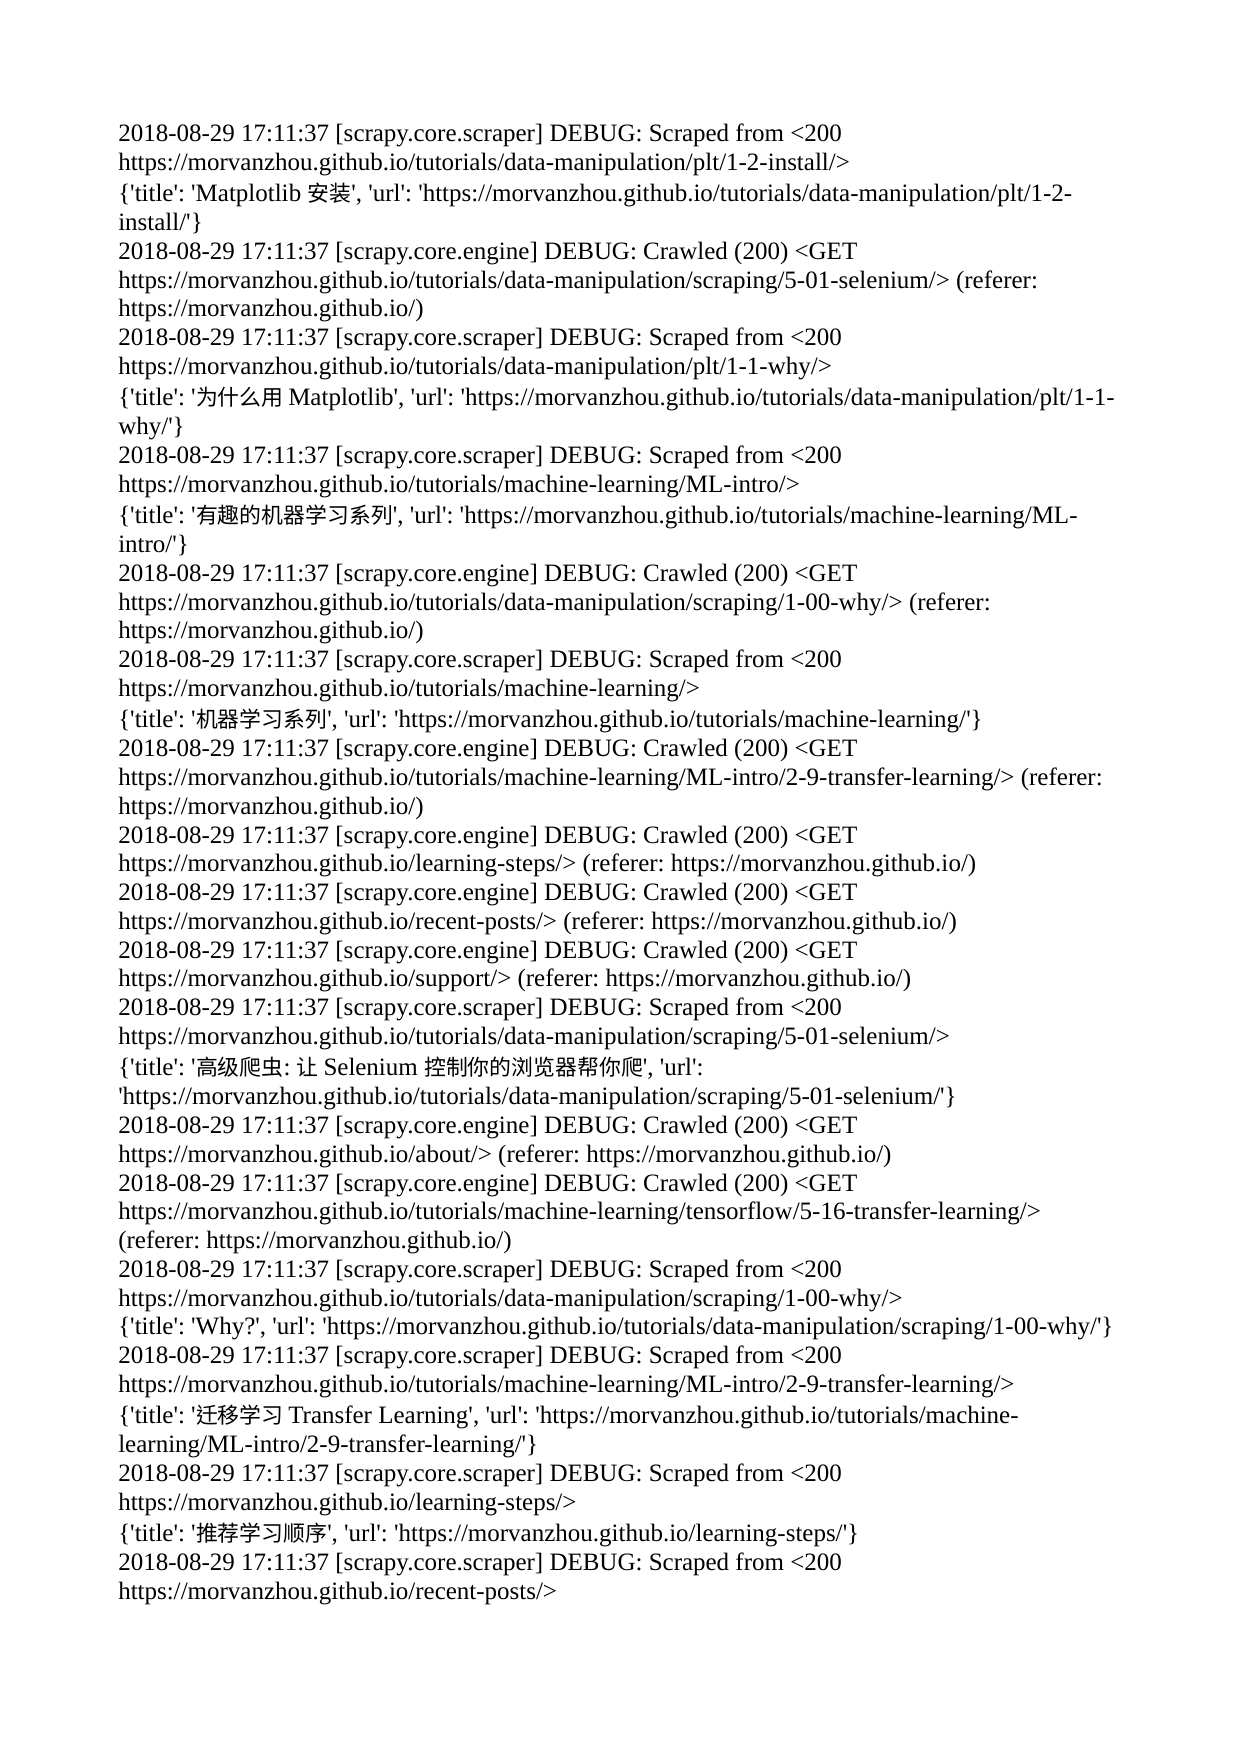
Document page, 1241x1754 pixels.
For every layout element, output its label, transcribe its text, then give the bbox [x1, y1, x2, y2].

text {'title': '迁移学习 Transfer Learning', 'url': 'https://morvanzhou.github.io/tutorials/machine-learning/ML-intro/2-9-transfer-learning/'} [118, 1398, 1122, 1458]
text 2018-08-29 17:11:37 [scrapy.core.scraper] DEBUG: Scraped from <200 https://morvanzhou.github.io/tutorials/machine-learning/ML-intro/> [118, 440, 1122, 498]
text 2018-08-29 17:11:37 [scrapy.core.engine] DEBUG: Crawled (200) <GET https://morvanzhou.github.io/tutorials/machine-learning/ML-intro/2-9-transfer-learning/> (referer: https://morvanzhou.github.io/) [118, 733, 1122, 820]
text 2018-08-29 17:11:37 [scrapy.core.scraper] DEBUG: Scraped from <200 https://morvanzhou.github.io/tutorials/machine-learning/> [118, 644, 1122, 702]
text {'title': 'Matplotlib 安装', 'url': 'https://morvanzhou.github.io/tutorials/data-manipulation/plt/1-2-install/'} [118, 176, 1122, 236]
text 2018-08-29 17:11:37 [scrapy.core.engine] DEBUG: Crawled (200) <GET https://morvanzhou.github.io/learning-steps/> (referer: https://morvanzhou.github.io/) [118, 820, 1122, 877]
text 2018-08-29 17:11:37 [scrapy.core.engine] DEBUG: Crawled (200) <GET https://morvanzhou.github.io/tutorials/data-manipulation/scraping/5-01-selenium/> (referer: https://morvanzhou.github.io/) [118, 236, 1122, 322]
text 2018-08-29 17:11:37 [scrapy.core.engine] DEBUG: Crawled (200) <GET https://morvanzhou.github.io/about/> (referer: https://morvanzhou.github.io/) [118, 1110, 1122, 1168]
text 2018-08-29 17:11:37 [scrapy.core.scraper] DEBUG: Scraped from <200 https://morvanzhou.github.io/tutorials/machine-learning/ML-intro/2-9-transfer-learning/> [118, 1340, 1122, 1398]
text 2018-08-29 17:11:37 [scrapy.core.scraper] DEBUG: Scraped from <200 https://morvanzhou.github.io/tutorials/data-manipulation/scraping/5-01-selenium/> [118, 992, 1122, 1050]
text 2018-08-29 17:11:37 [scrapy.core.scraper] DEBUG: Scraped from <200 https://morvanzhou.github.io/tutorials/data-manipulation/scraping/1-00-why/> [118, 1254, 1122, 1311]
text {'title': '高级爬虫: 让 Selenium 控制你的浏览器帮你爬', 'url': 'https://morvanzhou.github.io/tutorials/data-manipulation/scraping/5-01-selenium/'} [118, 1050, 1122, 1110]
text 2018-08-29 17:11:37 [scrapy.core.scraper] DEBUG: Scraped from <200 https://morvanzhou.github.io/tutorials/data-manipulation/plt/1-2-install/> [118, 118, 1122, 176]
text {'title': '推荐学习顺序', 'url': 'https://morvanzhou.github.io/learning-steps/'} [118, 1516, 1122, 1547]
text {'title': 'Why?', 'url': 'https://morvanzhou.github.io/tutorials/data-manipulation/scraping/1-00-why/'} [118, 1311, 1122, 1340]
text 2018-08-29 17:11:37 [scrapy.core.engine] DEBUG: Crawled (200) <GET https://morvanzhou.github.io/tutorials/data-manipulation/scraping/1-00-why/> (referer: https://morvanzhou.github.io/) [118, 558, 1122, 644]
text {'title': '有趣的机器学习系列', 'url': 'https://morvanzhou.github.io/tutorials/machine-learning/ML-intro/'} [118, 498, 1122, 558]
text 2018-08-29 17:11:37 [scrapy.core.scraper] DEBUG: Scraped from <200 https://morvanzhou.github.io/learning-steps/> [118, 1458, 1122, 1516]
text 2018-08-29 17:11:37 [scrapy.core.engine] DEBUG: Crawled (200) <GET https://morvanzhou.github.io/support/> (referer: https://morvanzhou.github.io/) [118, 935, 1122, 992]
text 2018-08-29 17:11:37 [scrapy.core.scraper] DEBUG: Scraped from <200 https://morvanzhou.github.io/recent-posts/> [118, 1547, 1122, 1605]
text 2018-08-29 17:11:37 [scrapy.core.engine] DEBUG: Crawled (200) <GET https://morvanzhou.github.io/tutorials/machine-learning/tensorflow/5-16-transfer-learning/> (referer: https://morvanzhou.github.io/) [118, 1168, 1122, 1254]
text {'title': '机器学习系列', 'url': 'https://morvanzhou.github.io/tutorials/machine-learning/'} [118, 702, 1122, 733]
text {'title': '为什么用 Matplotlib', 'url': 'https://morvanzhou.github.io/tutorials/data-manipulation/plt/1-1-why/'} [118, 380, 1122, 440]
text 2018-08-29 17:11:37 [scrapy.core.scraper] DEBUG: Scraped from <200 https://morvanzhou.github.io/tutorials/data-manipulation/plt/1-1-why/> [118, 322, 1122, 380]
text 2018-08-29 17:11:37 [scrapy.core.engine] DEBUG: Crawled (200) <GET https://morvanzhou.github.io/recent-posts/> (referer: https://morvanzhou.github.io/) [118, 877, 1122, 935]
